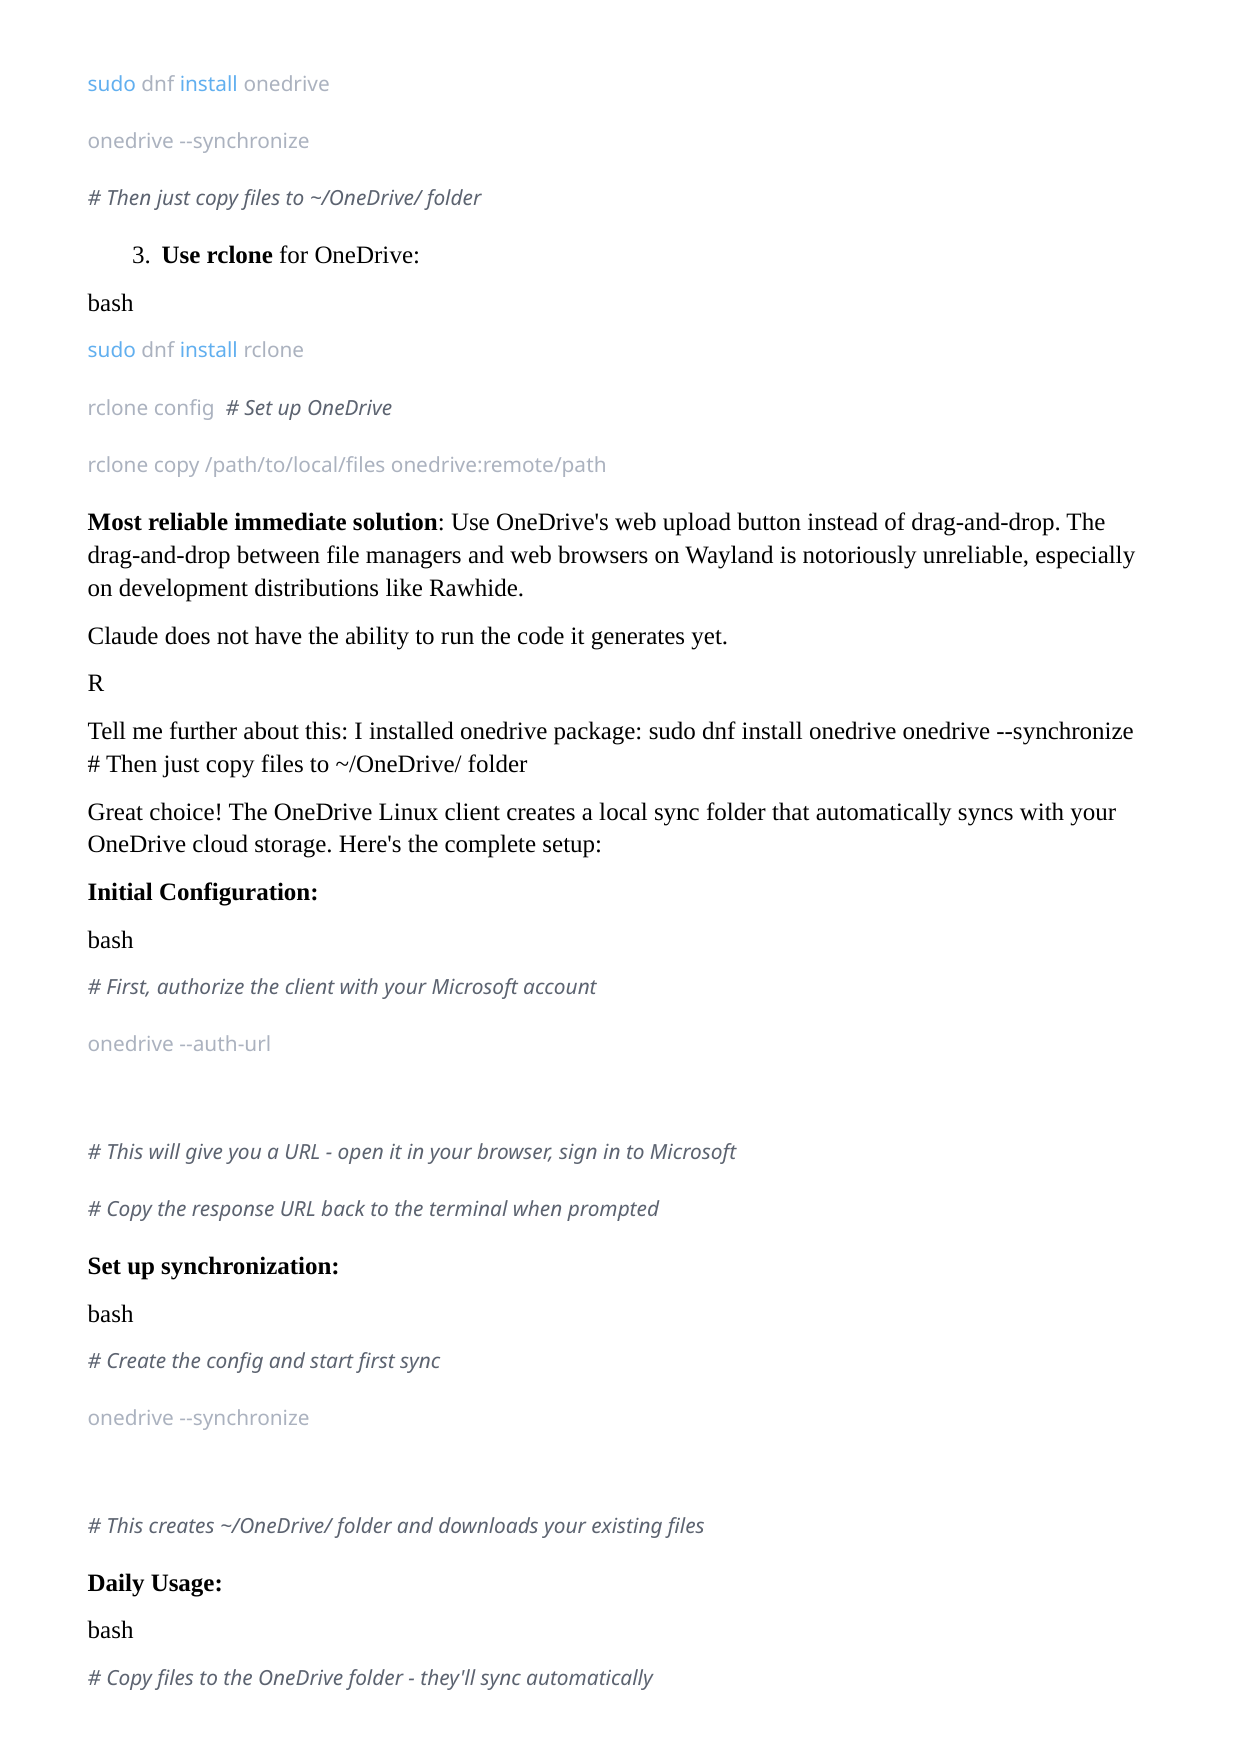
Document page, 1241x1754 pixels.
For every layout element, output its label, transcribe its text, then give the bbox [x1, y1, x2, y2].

text Claude does not have the ability to run the code it generates yet. [87, 621, 1146, 649]
text sudo dnf install onedrive [87, 69, 1146, 97]
text # Copy the response URL back to the terminal when prompted [87, 1194, 1146, 1222]
list Use rclone for OneDrive: [132, 240, 1146, 269]
text Tell me further about this: I installed onedrive package: sudo dnf install onedrive onedrive --synchronize # Then just copy files to ~/OneDrive/ folder [87, 716, 1146, 778]
text # This creates ~/OneDrive/ folder and downloads your existing files [87, 1511, 1146, 1539]
text # Create the config and start first sync [87, 1346, 1146, 1375]
text Most reliable immediate solution: Use OneDrive's web upload button instead of drag-and-drop. The drag-and-drop between file managers and web browsers on Wayland is notoriously unreliable, especially on development distributions like Rawhide. [87, 507, 1146, 602]
text onedrive --auth-url [87, 1029, 1146, 1058]
text onedrive --synchronize [87, 1403, 1146, 1432]
text bash [87, 925, 1146, 953]
text # Then just copy files to ~/OneDrive/ folder [87, 183, 1146, 212]
text Set up synchronization: [87, 1251, 1146, 1280]
text rclone copy /path/to/local/files onedrive:remote/path [87, 450, 1146, 478]
text sudo dnf install rclone [87, 336, 1146, 364]
text R [87, 668, 1146, 697]
text # Copy files to the OneDrive folder - they'll sync automatically [87, 1663, 1146, 1692]
text Great choice! The OneDrive Linux client creates a local sync folder that automatically syncs with your OneDrive cloud storage. Here's the complete setup: [87, 797, 1146, 858]
text Initial Configuration: [87, 877, 1146, 906]
text Daily Usage: [87, 1568, 1146, 1597]
text bash [87, 288, 1146, 317]
text bash [87, 1299, 1146, 1327]
text # First, authorize the client with your Microsoft account [87, 972, 1146, 1001]
text # This will give you a URL - open it in your browser, sign in to Microsoft [87, 1137, 1146, 1165]
text onedrive --synchronize [87, 126, 1146, 154]
text rclone config # Set up OneDrive [87, 393, 1146, 421]
text bash [87, 1616, 1146, 1644]
